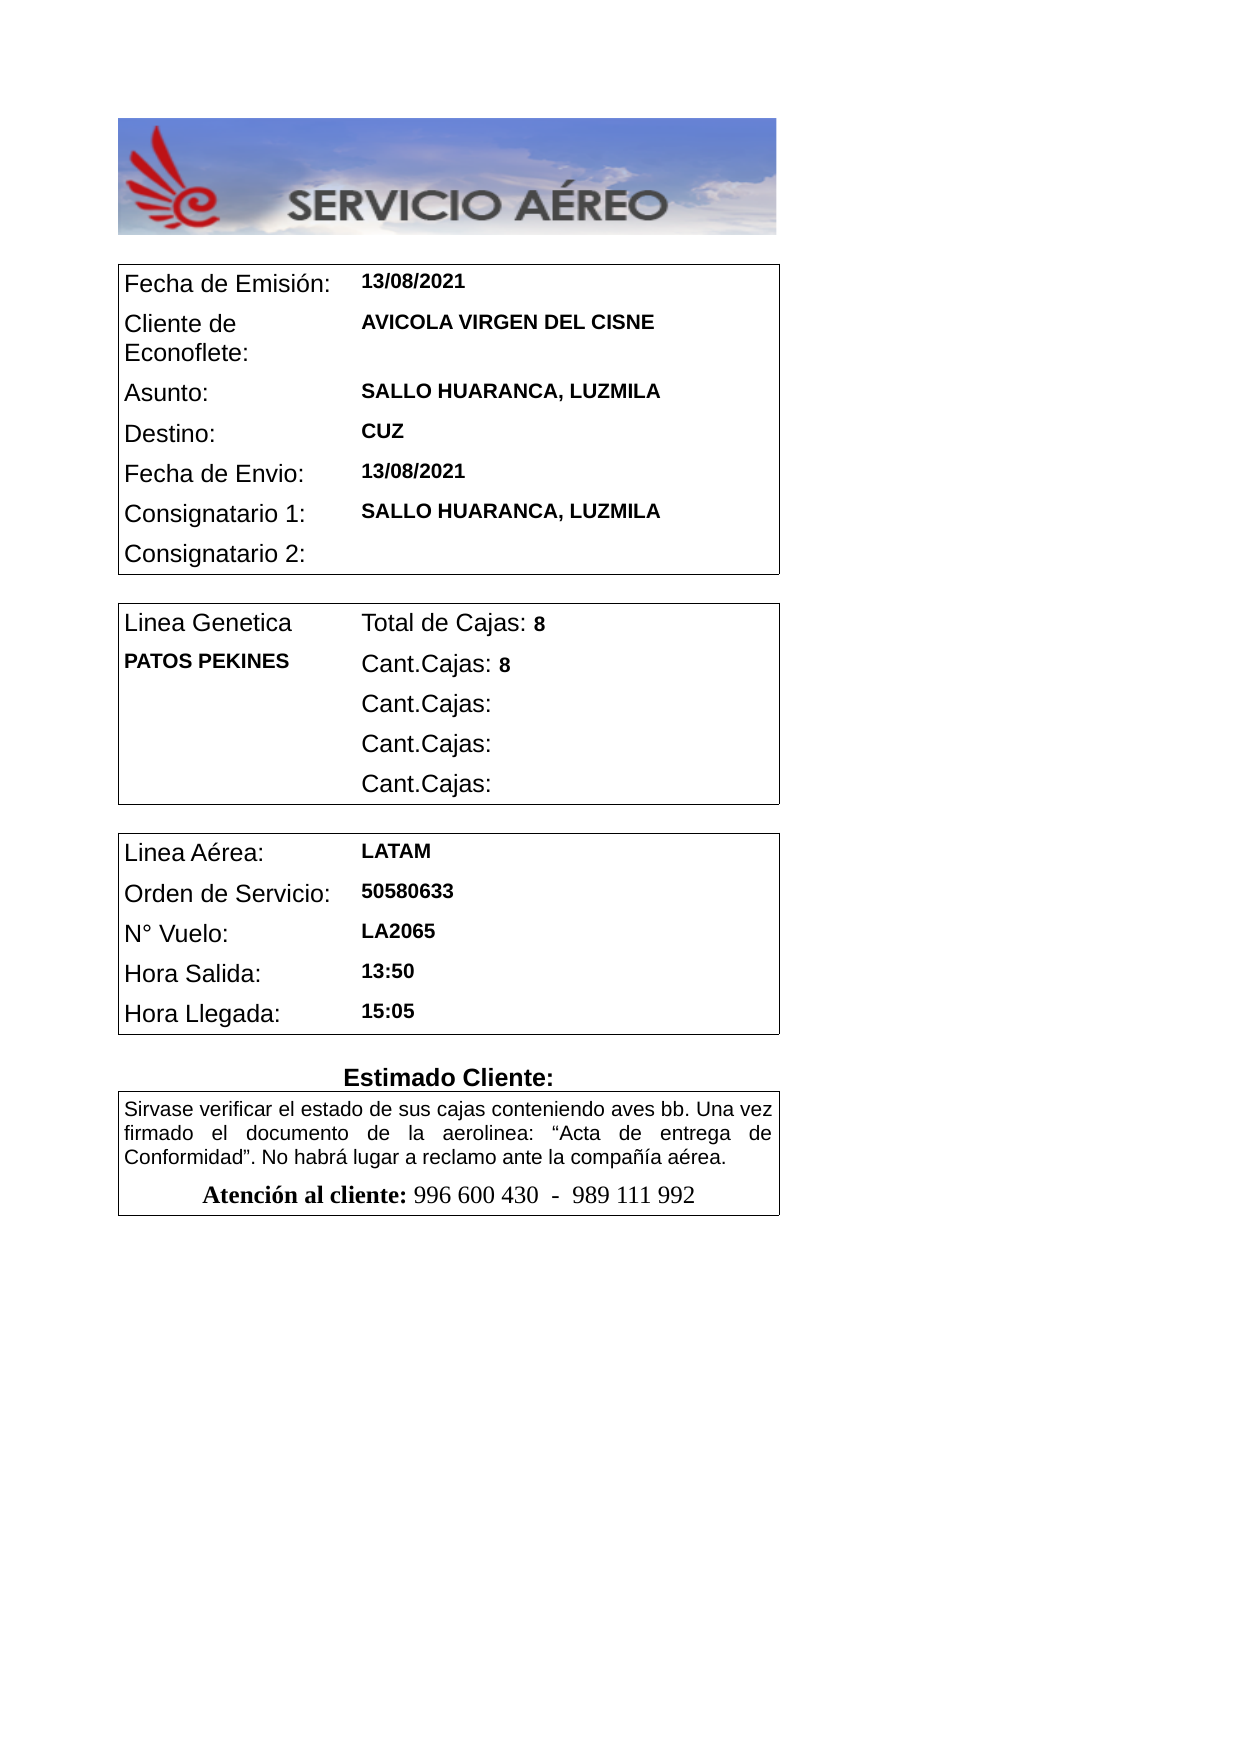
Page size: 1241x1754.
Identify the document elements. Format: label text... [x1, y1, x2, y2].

table_cell Orden de Servicio: [119, 873, 356, 913]
picture [118, 118, 777, 235]
table_cell Cliente de Econoflete: [119, 304, 356, 373]
table_cell 13:50 [356, 953, 779, 993]
table_cell LA2065 [356, 913, 779, 953]
table_cell Cant.Cajas: [356, 723, 779, 763]
table_cell Hora Salida: [119, 953, 356, 993]
table_cell N° Vuelo: [119, 913, 356, 953]
table_cell AVICOLA VIRGEN DEL CISNE [356, 304, 779, 373]
table_cell Hora Llegada: [119, 994, 356, 1034]
table_cell Fecha de Envio: [119, 453, 356, 493]
table_header 13/08/2021 [356, 265, 779, 304]
table_cell 13/08/2021 [356, 453, 779, 493]
table_cell [356, 534, 779, 574]
table_cell 50580633 [356, 873, 779, 913]
table_cell Linea Aérea: [119, 834, 356, 873]
table_cell Total de Cajas: 8 [356, 604, 779, 643]
table_cell Asunto: [119, 373, 356, 413]
table_cell PATOS PEKINES [119, 643, 356, 683]
table_cell Linea Genetica [119, 604, 356, 643]
table_cell Atención al cliente: 996 600 430 - 989 111 992 [119, 1175, 779, 1215]
table_cell [356, 805, 779, 833]
table_header Fecha de Emisión: [119, 265, 356, 304]
table_cell [119, 683, 356, 723]
table_cell SALLO HUARANCA, LUZMILA [356, 493, 779, 533]
table_cell [118, 805, 356, 833]
table_cell Estimado Cliente: [118, 1035, 779, 1091]
table_cell [119, 764, 356, 804]
table_cell 15:05 [356, 994, 779, 1034]
table_cell [356, 575, 779, 603]
table_cell Sirvase verificar el estado de sus cajas conteniendo aves bb. Una vez firmado el documento de la aerolinea: “Acta de entrega de Conformidad”. No habrá lugar a reclamo ante la compañía aérea. [119, 1092, 779, 1175]
table_cell LATAM [356, 834, 779, 873]
table_cell Consignatario 2: [119, 534, 356, 574]
table_cell Destino: [119, 413, 356, 453]
table_cell Cant.Cajas: 8 [356, 643, 779, 683]
table_cell SALLO HUARANCA, LUZMILA [356, 373, 779, 413]
table_cell [118, 575, 356, 603]
table_cell CUZ [356, 413, 779, 453]
table_cell [119, 723, 356, 763]
table_cell Consignatario 1: [119, 493, 356, 533]
table_cell Cant.Cajas: [356, 683, 779, 723]
table_cell Cant.Cajas: [356, 764, 779, 804]
